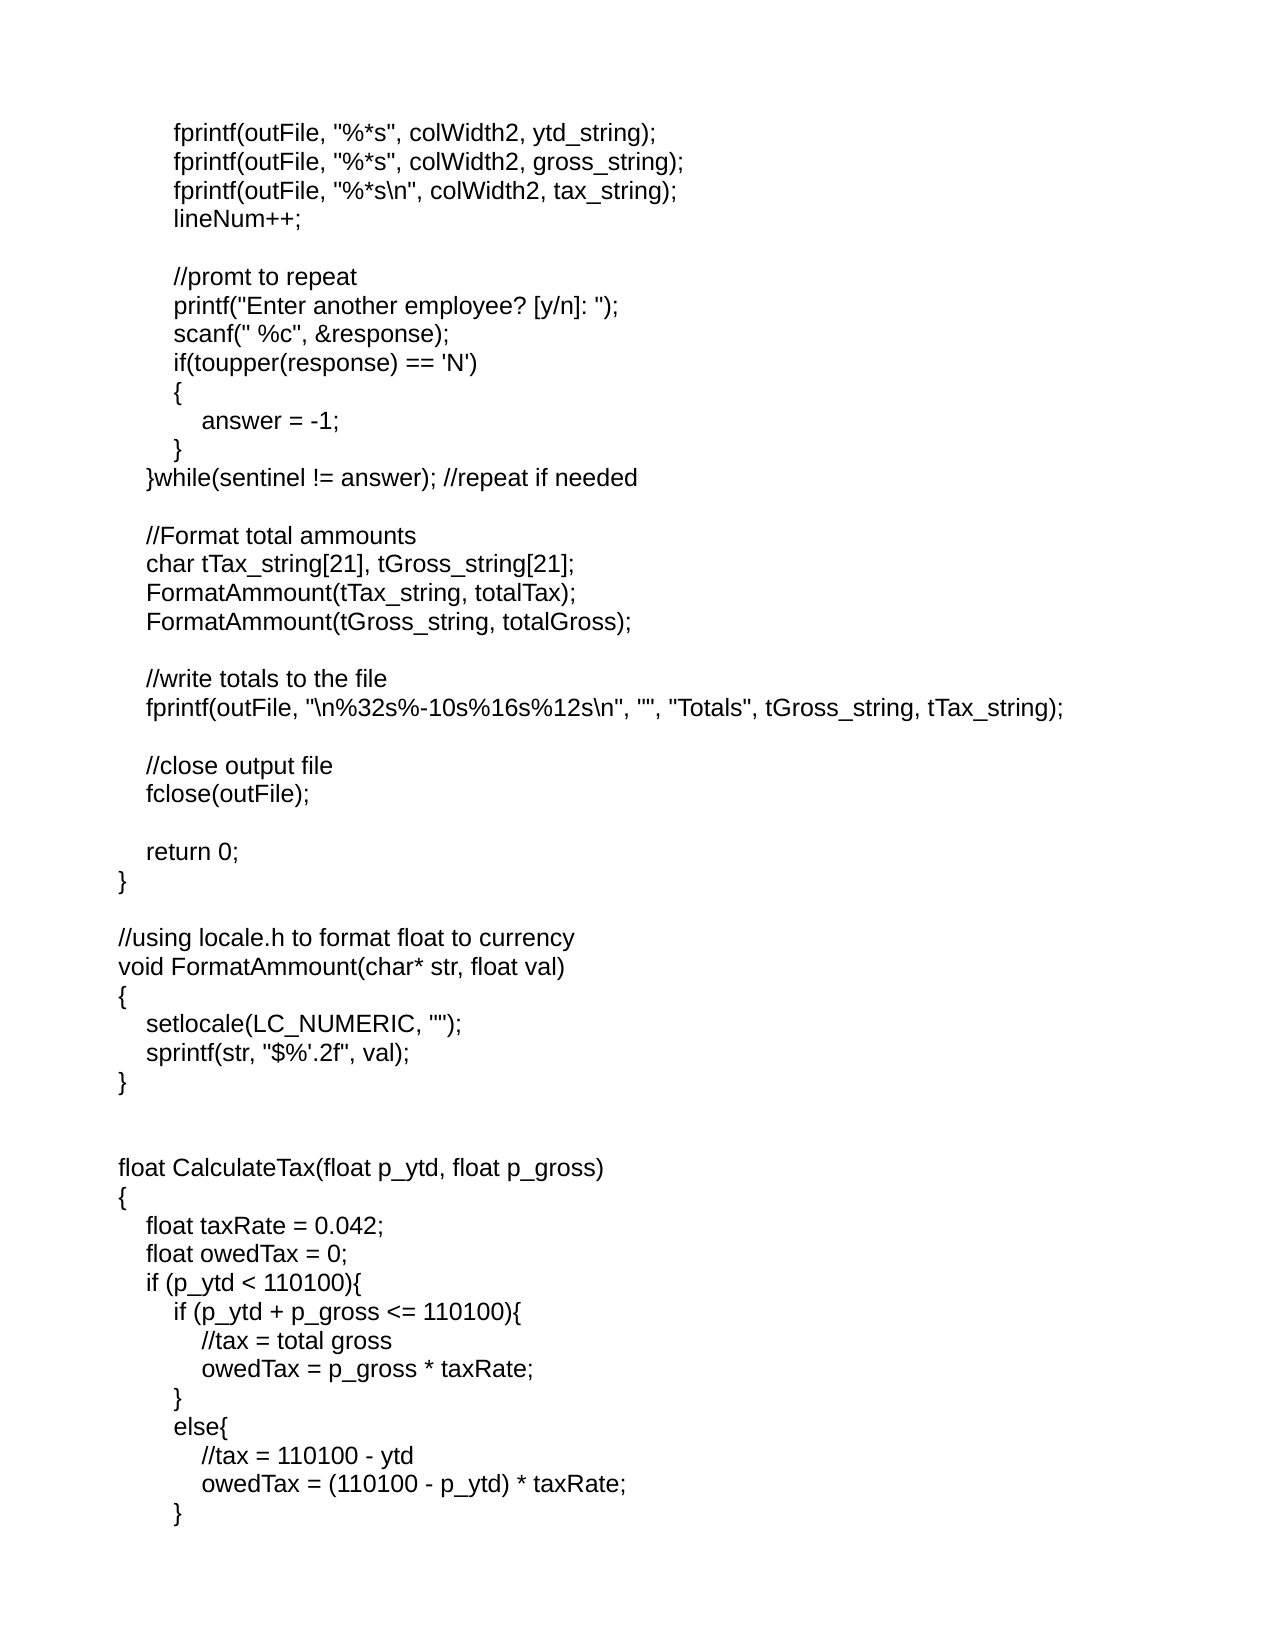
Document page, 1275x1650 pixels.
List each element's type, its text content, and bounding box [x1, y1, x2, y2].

text else{ [118, 1412, 1157, 1441]
text fprintf(outFile, "\n%32s%-10s%16s%12s\n", "", "Totals", tGross_string, tTax_string); [118, 693, 1157, 722]
text setlocale(LC_NUMERIC, ""); [118, 1009, 1157, 1038]
text //write totals to the file [118, 664, 1157, 693]
text } [118, 866, 1157, 894]
text scanf(" %c", &response); [118, 319, 1157, 348]
text }while(sentinel != answer); //repeat if needed [118, 463, 1157, 492]
text FormatAmmount(tTax_string, totalTax); [118, 578, 1157, 607]
text } [118, 1498, 1157, 1527]
text { [118, 981, 1157, 1009]
text float taxRate = 0.042; [118, 1211, 1157, 1239]
text owedTax = p_gross * taxRate; [118, 1354, 1157, 1383]
text lineNum++; [118, 204, 1157, 233]
text //close output file [118, 751, 1157, 779]
text FormatAmmount(tGross_string, totalGross); [118, 607, 1157, 636]
text char tTax_string[21], tGross_string[21]; [118, 549, 1157, 578]
text void FormatAmmount(char* str, float val) [118, 952, 1157, 981]
text fprintf(outFile, "%*s\n", colWidth2, tax_string); [118, 176, 1157, 204]
text { [118, 377, 1157, 406]
text return 0; [118, 837, 1157, 866]
text if (p_ytd + p_gross <= 110100){ [118, 1297, 1157, 1326]
text if (p_ytd < 110100){ [118, 1268, 1157, 1297]
text //tax = 110100 - ytd [118, 1441, 1157, 1469]
text fprintf(outFile, "%*s", colWidth2, gross_string); [118, 147, 1157, 176]
text fclose(outFile); [118, 779, 1157, 808]
text if(toupper(response) == 'N') [118, 348, 1157, 377]
text float CalculateTax(float p_ytd, float p_gross) [118, 1153, 1157, 1182]
text //Format total ammounts [118, 521, 1157, 549]
text answer = -1; [118, 406, 1157, 434]
text fprintf(outFile, "%*s", colWidth2, ytd_string); [118, 118, 1157, 147]
text { [118, 1182, 1157, 1211]
text } [118, 1067, 1157, 1096]
text owedTax = (110100 - p_ytd) * taxRate; [118, 1469, 1157, 1498]
text sprintf(str, "$%'.2f", val); [118, 1038, 1157, 1067]
text printf("Enter another employee? [y/n]: "); [118, 291, 1157, 319]
text //using locale.h to format float to currency [118, 923, 1157, 952]
text } [118, 434, 1157, 463]
text //promt to repeat [118, 262, 1157, 291]
text //tax = total gross [118, 1326, 1157, 1354]
text float owedTax = 0; [118, 1239, 1157, 1268]
text } [118, 1383, 1157, 1412]
